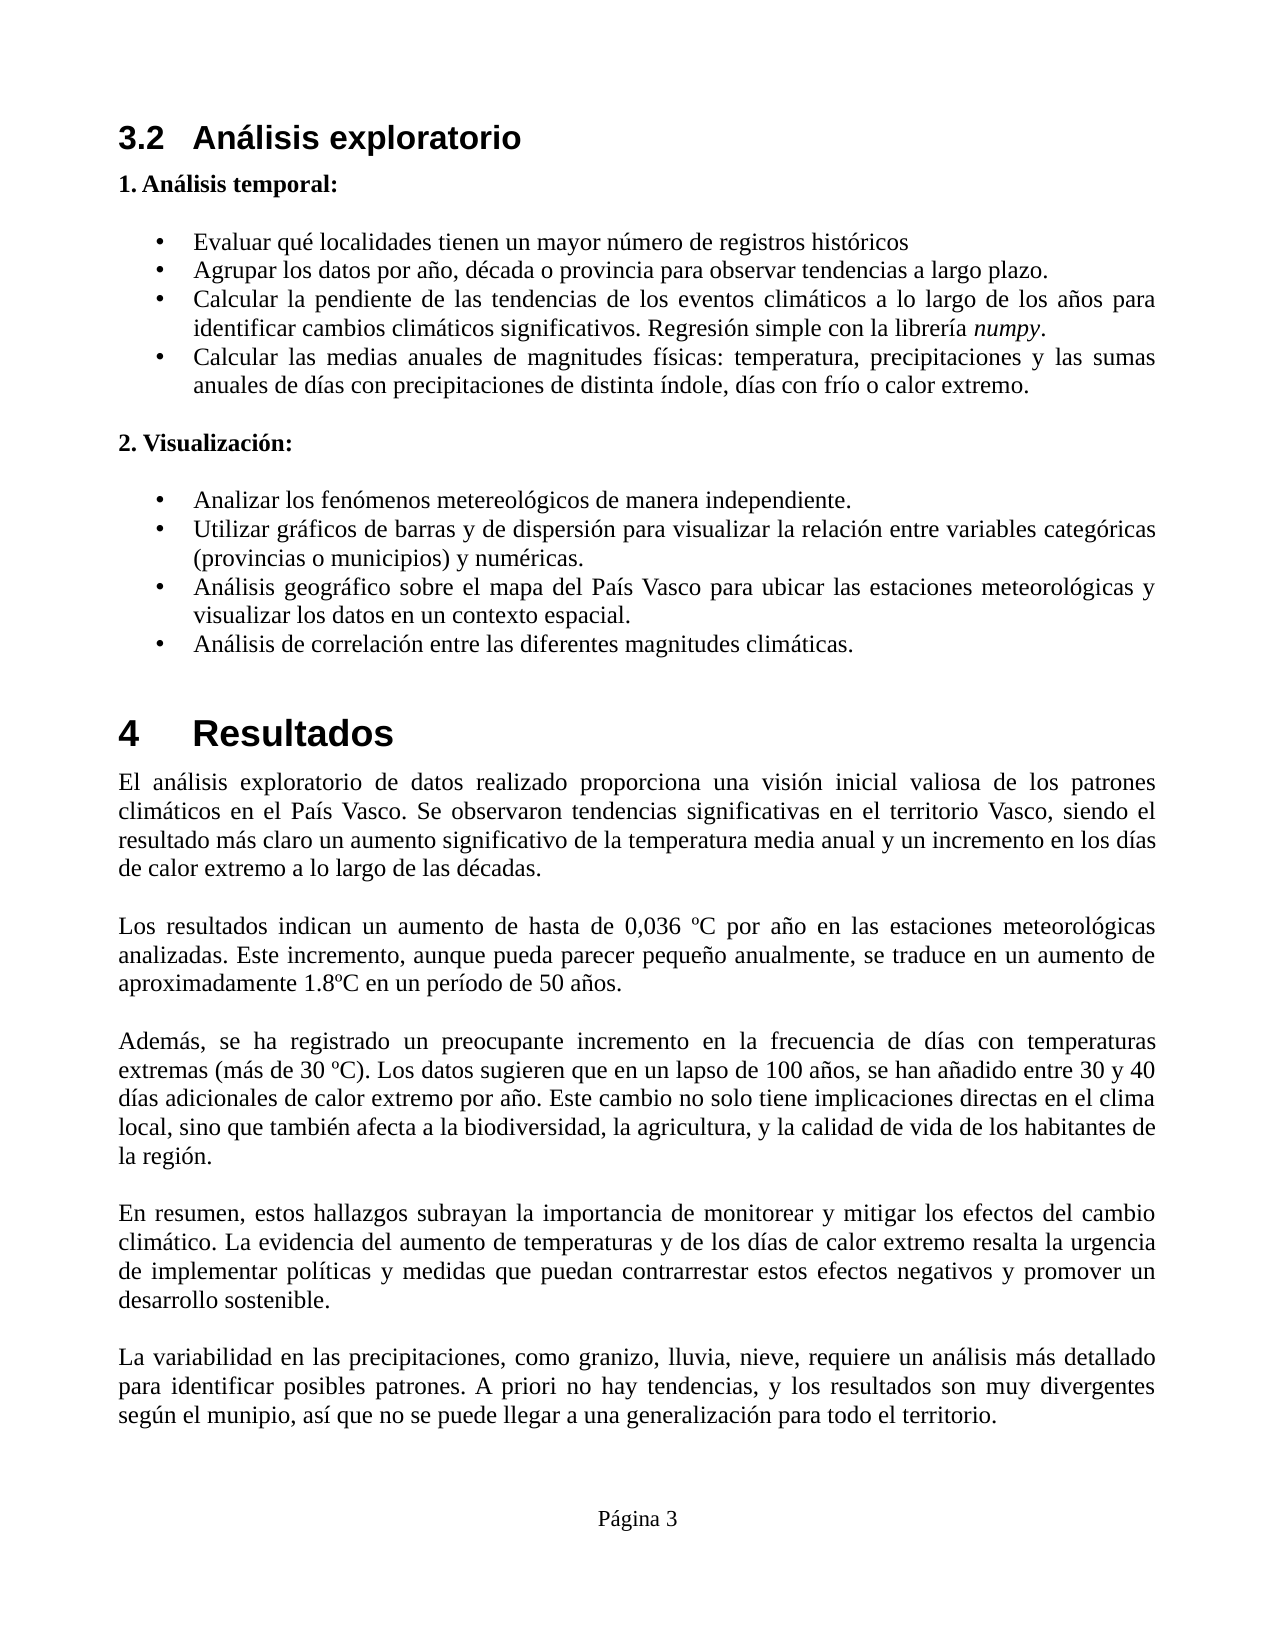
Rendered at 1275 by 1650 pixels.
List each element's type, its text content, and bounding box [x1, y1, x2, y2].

text 2. Visualización: [118, 428, 1157, 457]
list Calcular las medias anuales de magnitudes físicas: temperatura, precipitaciones y las sumas anuales de días con precipitaciones de distinta índole, días con frío o calor extremo. [156, 342, 1157, 399]
list Análisis de correlación entre las diferentes magnitudes climáticas. [156, 629, 1157, 658]
list Agrupar los datos por año, década o provincia para observar tendencias a largo plazo. [156, 255, 1157, 284]
text El análisis exploratorio de datos realizado proporciona una visión inicial valiosa de los patrones climáticos en el País Vasco. Se observaron tendencias significativas en el territorio Vasco, siendo el resultado más claro un aumento significativo de la temperatura media anual y un incremento en los días de calor extremo a lo largo de las décadas. [118, 767, 1157, 882]
text En resumen, estos hallazgos subrayan la importancia de monitorear y mitigar los efectos del cambio climático. La evidencia del aumento de temperaturas y de los días de calor extremo resalta la urgencia de implementar políticas y medidas que puedan contrarrestar estos efectos negativos y promover un desarrollo sostenible. [118, 1198, 1157, 1313]
text Los resultados indican un aumento de hasta de 0,036 ºC por año en las estaciones meteorológicas analizadas. Este incremento, aunque pueda parecer pequeño anualmente, se traduce en un aumento de aproximadamente 1.8ºC en un período de 50 años. [118, 911, 1157, 997]
list Calcular la pendiente de las tendencias de los eventos climáticos a lo largo de los años para identificar cambios climáticos significativos. Regresión simple con la librería numpy. [156, 284, 1157, 342]
text La variabilidad en las precipitaciones, como granizo, lluvia, nieve, requiere un análisis más detallado para identificar posibles patrones. A priori no hay tendencias, y los resultados son muy divergentes según el munipio, así que no se puede llegar a una generalización para todo el territorio. [118, 1342, 1157, 1428]
subtitle Resultados [118, 712, 1157, 755]
text 1. Análisis temporal: [118, 169, 1157, 198]
text Además, se ha registrado un preocupante incremento en la frecuencia de días con temperaturas extremas (más de 30 ºC). Los datos sugieren que en un lapso de 100 años, se han añadido entre 30 y 40 días adicionales de calor extremo por año. Este cambio no solo tiene implicaciones directas en el clima local, sino que también afecta a la biodiversidad, la agricultura, y la calidad de vida de los habitantes de la región. [118, 1026, 1157, 1170]
list Evaluar qué localidades tienen un mayor número de registros históricos [156, 227, 1157, 255]
subtitle Análisis exploratorio [118, 118, 1157, 157]
list Analizar los fenómenos metereológicos de manera independiente. [156, 485, 1157, 514]
list Análisis geográfico sobre el mapa del País Vasco para ubicar las estaciones meteorológicas y visualizar los datos en un contexto espacial. [156, 572, 1157, 629]
list Utilizar gráficos de barras y de dispersión para visualizar la relación entre variables categóricas (provincias o municipios) y numéricas. [156, 514, 1157, 572]
